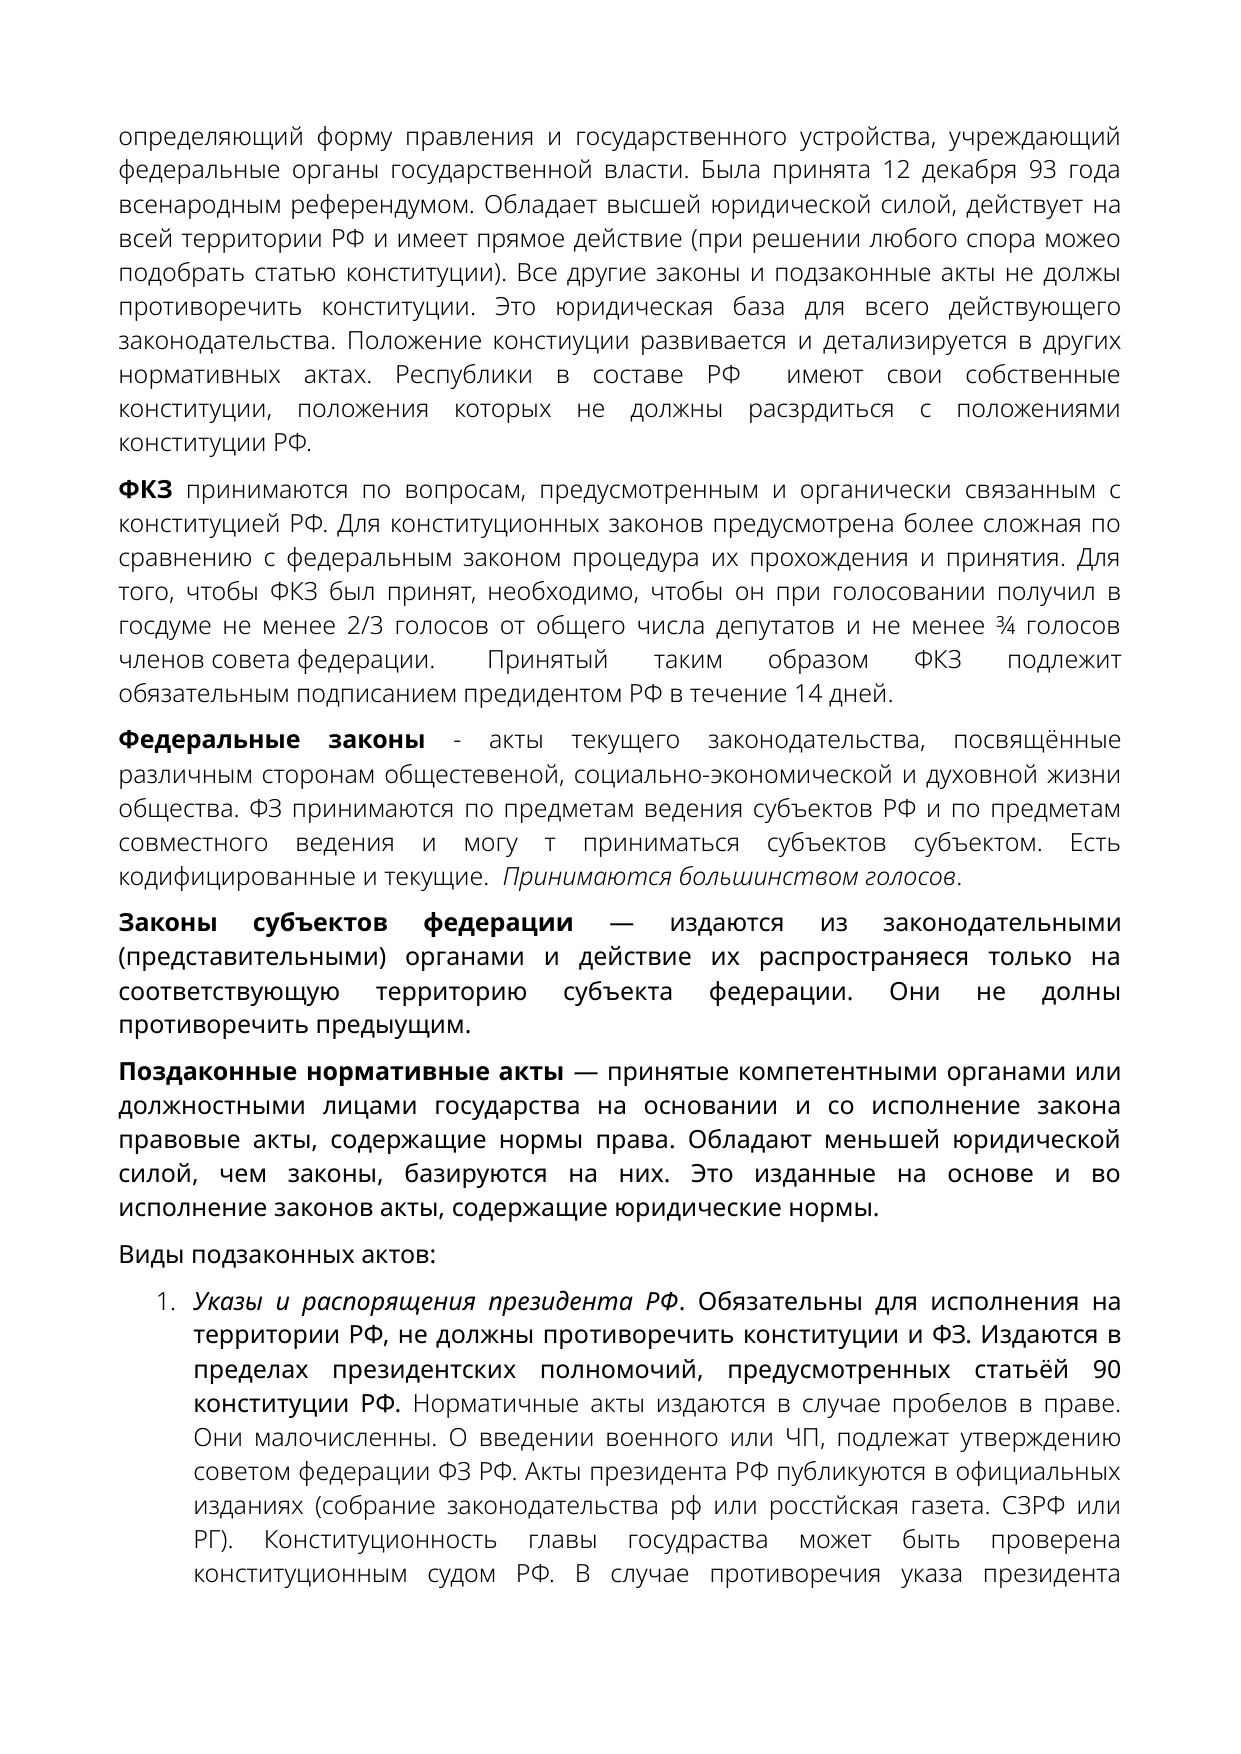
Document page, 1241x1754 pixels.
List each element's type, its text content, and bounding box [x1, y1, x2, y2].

text Поздаконные нормативные акты — принятые компетентными органами или должностными лицами государства на основании и со исполнение закона правовые акты, содержащие нормы права. Обладают меньшей юридической силой, чем законы, базируются на них. Это изданные на основе и во исполнение законов акты, содержащие юридические нормы. [118, 1054, 1122, 1224]
text Федеральные законы - акты текущего законодательства, посвящённые различным сторонам общестевеной, социально-экономической и духовной жизни общества. ФЗ принимаются по предметам ведения субъектов РФ и по предметам совместного ведения и могу т приниматься субъектов субъектом. Есть кодифицированные и текущие. Принимаются большинством голосов. [118, 722, 1122, 892]
text ФКЗ принимаются по вопросам, предусмотренным и органически связанным с конституцией РФ. Для конституционных законов предусмотрена более сложная по сравнению с федеральным законом процедура их прохождения и принятия. Для того, чтобы ФКЗ был принят, необходимо, чтобы он при голосовании получил в госдуме не менее 2/3 голосов от общего числа депутатов и не менее ¾ голосов членов совета федерации. Принятый таким образом ФКЗ подлежит обязательным подписанием предидентом РФ в течение 14 дней. [118, 471, 1122, 710]
text Законы субъектов федерации — издаются из законодательными (представительными) органами и действие их распространяеся только на соответствующую территорию субъекта федерации. Они не долны противоречить предыущим. [118, 905, 1122, 1041]
list Указы и распорящения президента РФ. Обязательны для исполнения на территории РФ, не должны противоречить конституции и ФЗ. Издаются в пределах президентских полномочий, предусмотренных статьёй 90 конституции РФ. Норматичные акты издаются в случае пробелов в праве. Они малочисленны. О введении военного или ЧП, подлежат утверждению советом федерации ФЗ РФ. Акты президента РФ публикуются в официальных изданиях (собрание законодательства рф или росстйская газета. СЗРФ или РГ). Конституционность главы госудраства может быть проверена конституционным судом РФ. В случае противоречия указа президента [156, 1283, 1122, 1590]
text Виды подзаконных актов: [118, 1237, 1122, 1271]
text определяющий форму правления и государственного устройства, учреждающий федеральные органы государственной власти. Была принята 12 декабря 93 года всенародным референдумом. Обладает высшей юридической силой, действует на всей территории РФ и имеет прямое действие (при решении любого спора можео подобрать статью конституции). Все другие законы и подзаконные акты не должы противоречить конституции. Это юридическая база для всего действующего законодательства. Положение констиуции развивается и детализируется в других нормативных актах. Республики в составе РФ имеют свои собственные конституции, положения которых не должны расзрдиться с положениями конституции РФ. [118, 118, 1122, 459]
